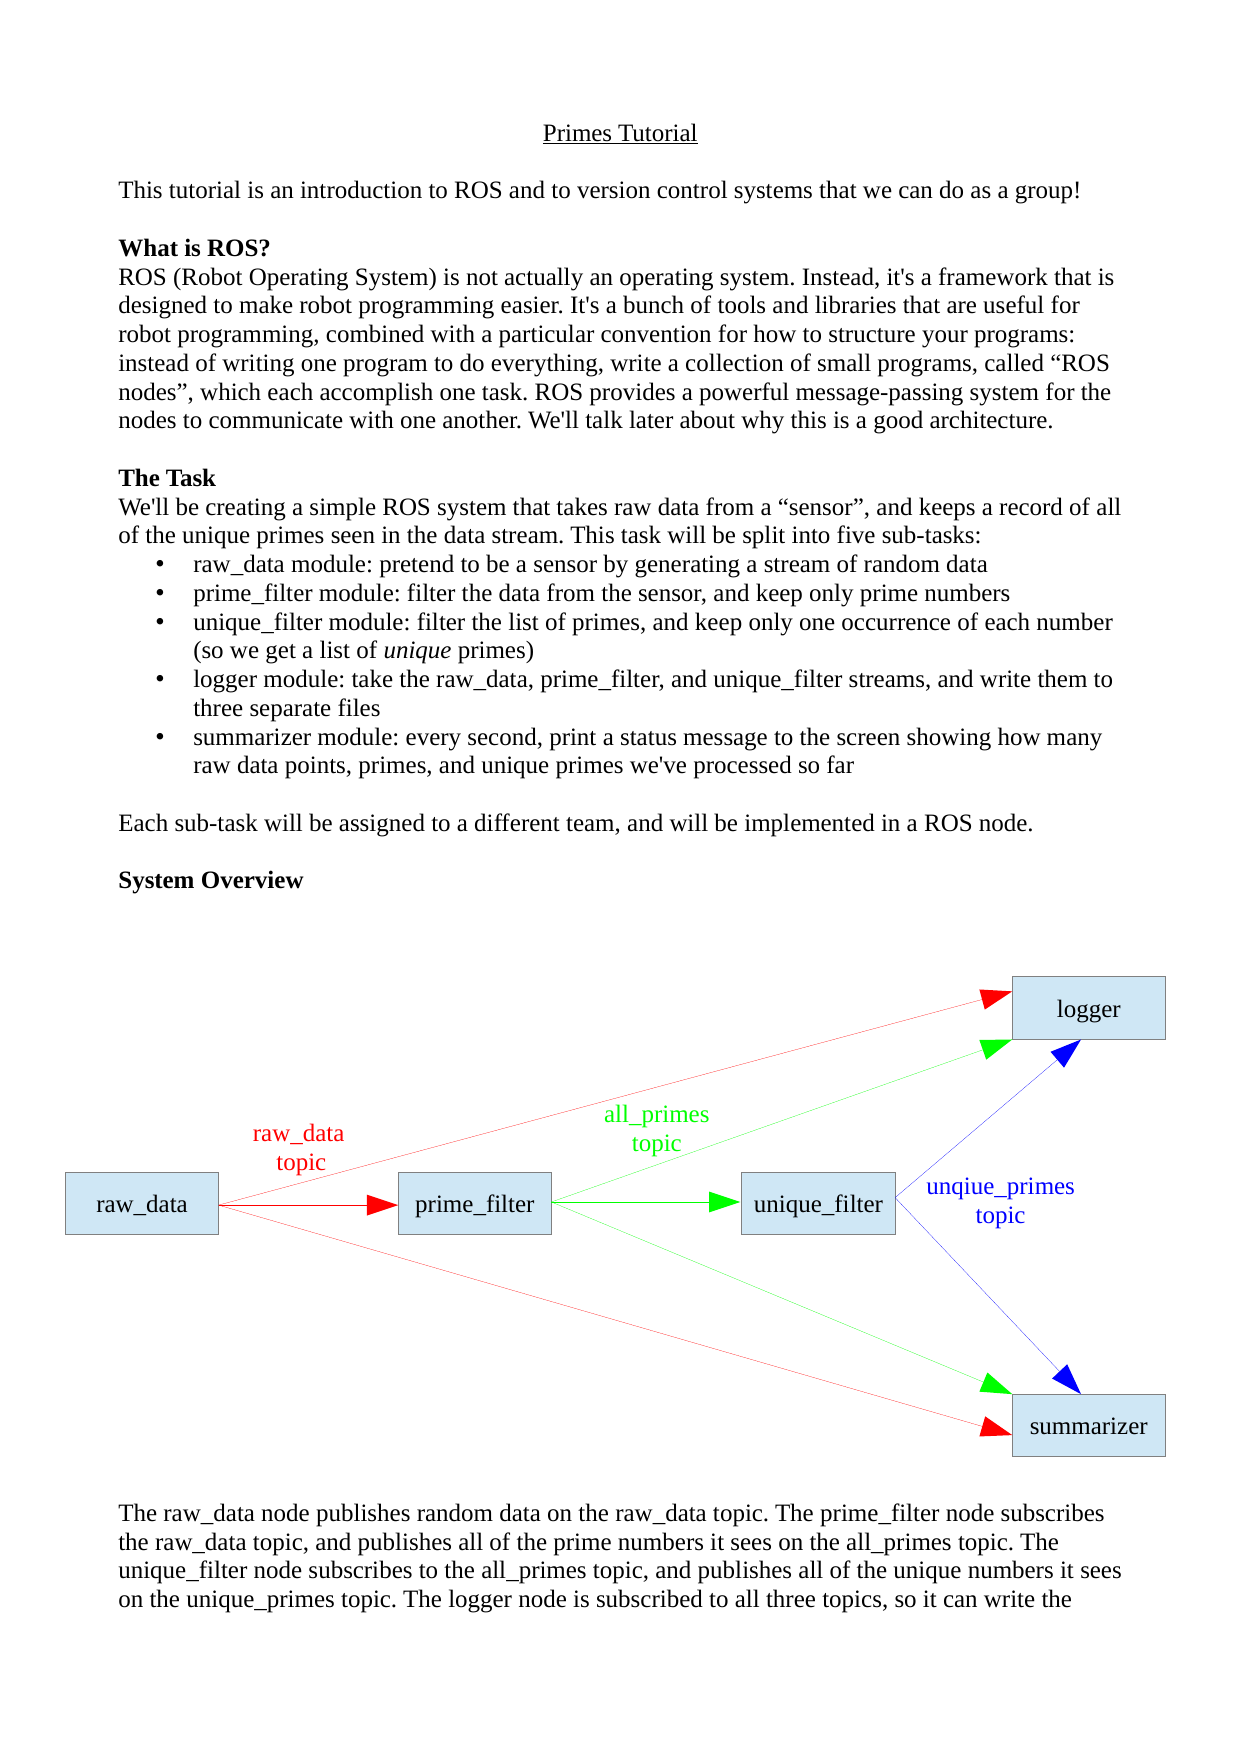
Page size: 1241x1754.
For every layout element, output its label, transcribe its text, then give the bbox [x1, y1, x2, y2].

text This tutorial is an introduction to ROS and to version control systems that we can do as a group! [118, 176, 1122, 204]
text robot programming, combined with a particular convention for how to structure your programs: [118, 319, 1122, 348]
text We'll be creating a simple ROS system that takes raw data from a “sensor”, and keeps a record of all of the unique primes seen in the data stream. This task will be split into five sub-tasks: [118, 492, 1122, 549]
list logger module: take the raw_data, prime_filter, and unique_filter streams, and write them to three separate files [156, 664, 1122, 722]
text nodes to communicate with one another. We'll talk later about why this is a good architecture. [118, 406, 1122, 434]
text The raw_data node publishes random data on the raw_data topic. The prime_filter node subscribes the raw_data topic, and publishes all of the prime numbers it sees on the all_primes topic. The unique_filter node subscribes to the all_primes topic, and publishes all of the unique numbers it sees on the unique_primes topic. The logger node is subscribed to all three topics, so it can write the [118, 1498, 1122, 1613]
text Primes Tutorial [118, 118, 1122, 147]
list summarizer module: every second, print a status message to the screen showing how many raw data points, primes, and unique primes we've processed so far [156, 722, 1122, 779]
text designed to make robot programming easier. It's a bunch of tools and libraries that are useful for [118, 291, 1122, 319]
text The Task [118, 463, 1122, 492]
text System Overview [118, 866, 1122, 894]
text Each sub-task will be assigned to a different team, and will be implemented in a ROS node. [118, 808, 1122, 837]
list raw_data module: pretend to be a sensor by generating a stream of random data [156, 549, 1122, 578]
text ROS (Robot Operating System) is not actually an operating system. Instead, it's a framework that is [118, 262, 1122, 291]
text What is ROS? [118, 233, 1122, 262]
text nodes”, which each accomplish one task. ROS provides a powerful message-passing system for the [118, 377, 1122, 406]
list unique_filter module: filter the list of primes, and keep only one occurrence of each number (so we get a list of unique primes) [156, 607, 1122, 664]
text instead of writing one program to do everything, write a collection of small programs, called “ROS [118, 348, 1122, 377]
list prime_filter module: filter the data from the sensor, and keep only prime numbers [156, 578, 1122, 607]
